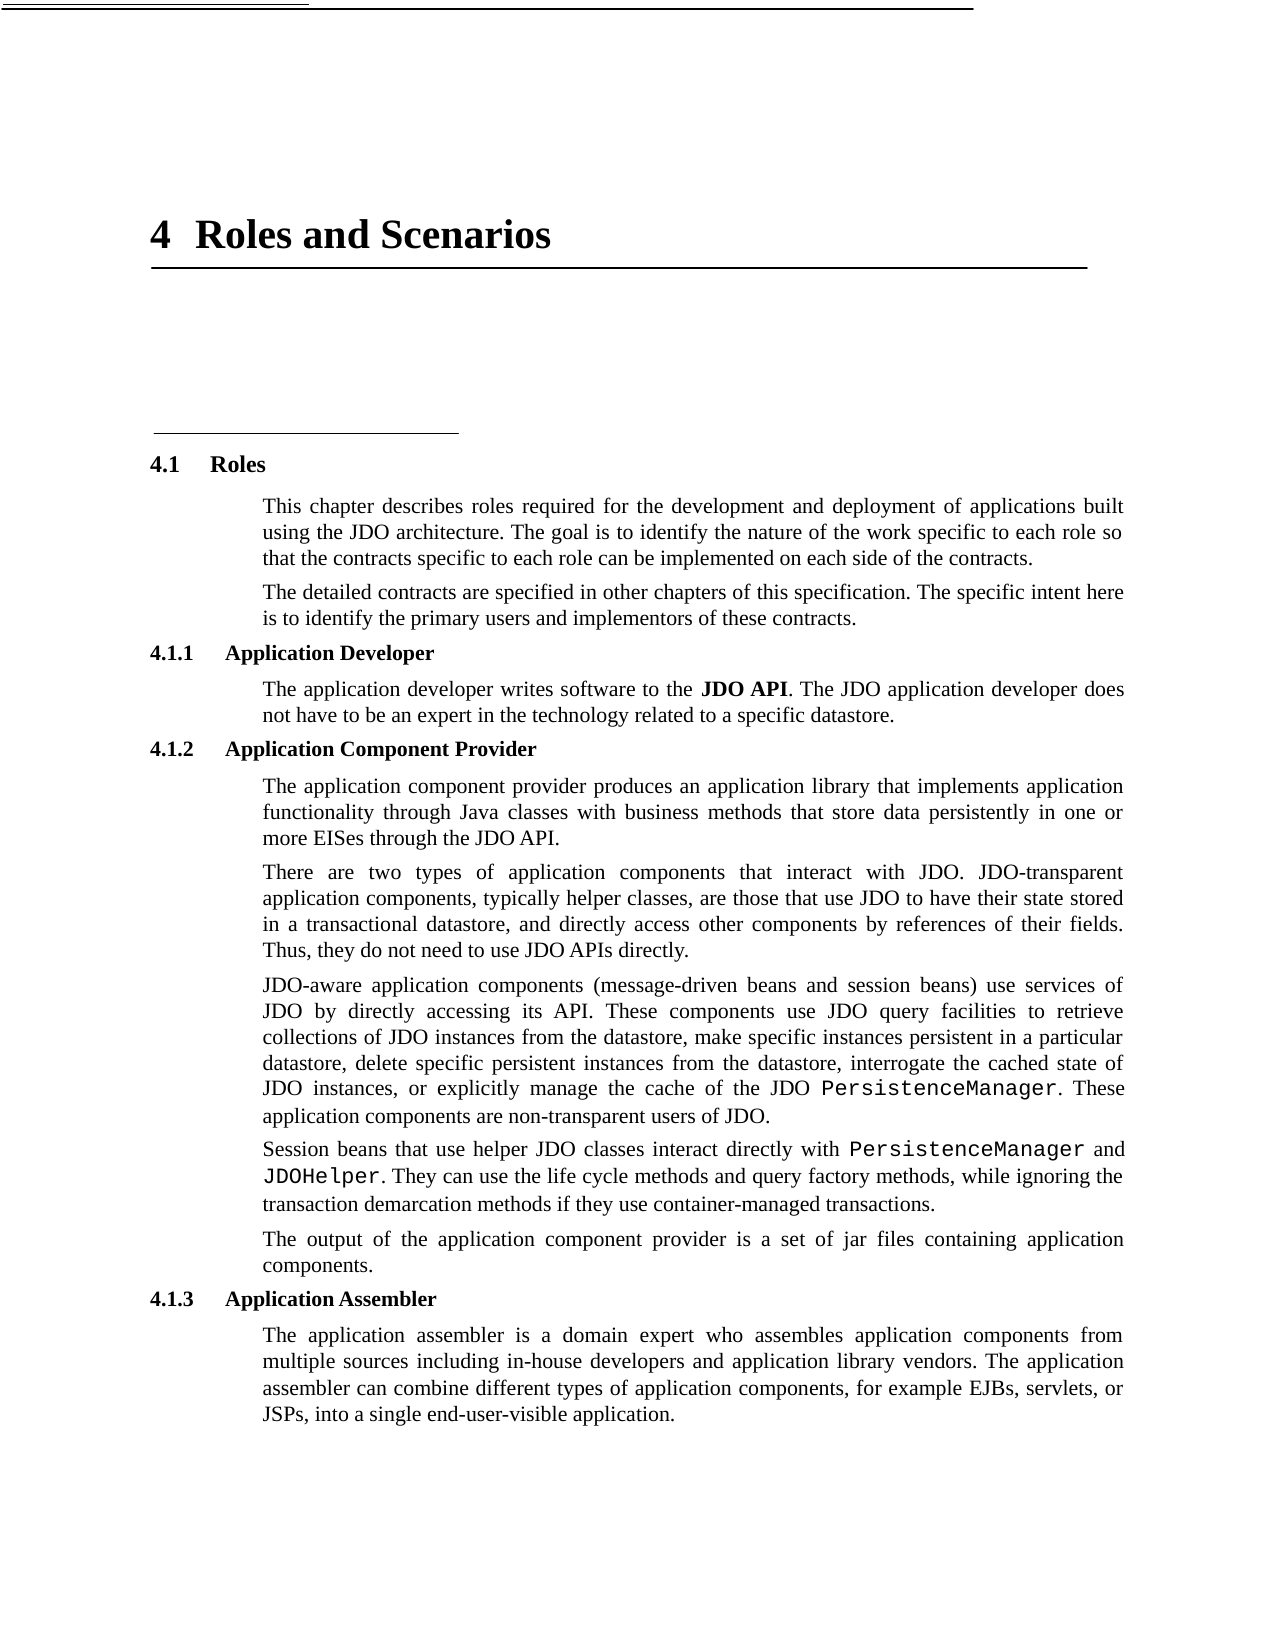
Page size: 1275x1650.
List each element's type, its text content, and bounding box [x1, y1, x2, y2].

subtitle Application Developer [150, 639, 1125, 665]
subtitle Application Assembler [150, 1285, 1125, 1311]
subtitle Application Component Provider [150, 736, 1125, 762]
text The output of the application component provider is a set of jar files containing application components. [262, 1225, 1125, 1277]
text JDO-aware application components (message-driven beans and session beans) use services of JDO by directly accessing its API. These components use JDO query facilities to retrieve collections of JDO instances from the datastore, make specific instances persistent in a particular datastore, delete specific persistent instances from the datastore, interrogate the cached state of JDO instances, or explicitly manage the cache of the JDO PersistenceManager. These application components are non-transparent users of JDO. [262, 971, 1125, 1128]
text The application assembler is a domain expert who assembles application components from multiple sources including in-house developers and application library vendors. The application assembler can combine different types of application components, for example EJBs, servlets, or JSPs, into a single end-user-visible application. [262, 1322, 1125, 1426]
text The detailed contracts are specified in other chapters of this specification. The specific intent here is to identify the primary users and implementors of these contracts. [262, 578, 1125, 630]
text This chapter describes roles required for the development and deployment of applications built using the JDO architecture. The goal is to identify the nature of the work specific to each role so that the contracts specific to each role can be implemented on each side of the contracts. [262, 492, 1125, 570]
text The application component provider produces an application library that implements application functionality through Java classes with business methods that store data persistently in one or more EISes through the JDO API. [262, 772, 1125, 850]
subtitle Roles37 [150, 449, 1125, 477]
text The application developer writes software to the JDO API. The JDO application developer does not have to be an expert in the technology related to a specific datastore. [262, 675, 1125, 727]
subtitle Roles and Scenarios [150, 210, 1125, 258]
text There are two types of application components that interact with JDO. JDO-transparent application components, typically helper classes, are those that use JDO to have their state stored in a transactional datastore, and directly access other components by references of their fields. Thus, they do not need to use JDO APIs directly. [262, 858, 1125, 963]
text Session beans that use helper JDO classes interact directly with PersistenceManager and JDOHelper. They can use the life cycle methods and query factory methods, while ignoring the transaction demarcation methods if they use container-managed transactions. [262, 1136, 1125, 1216]
